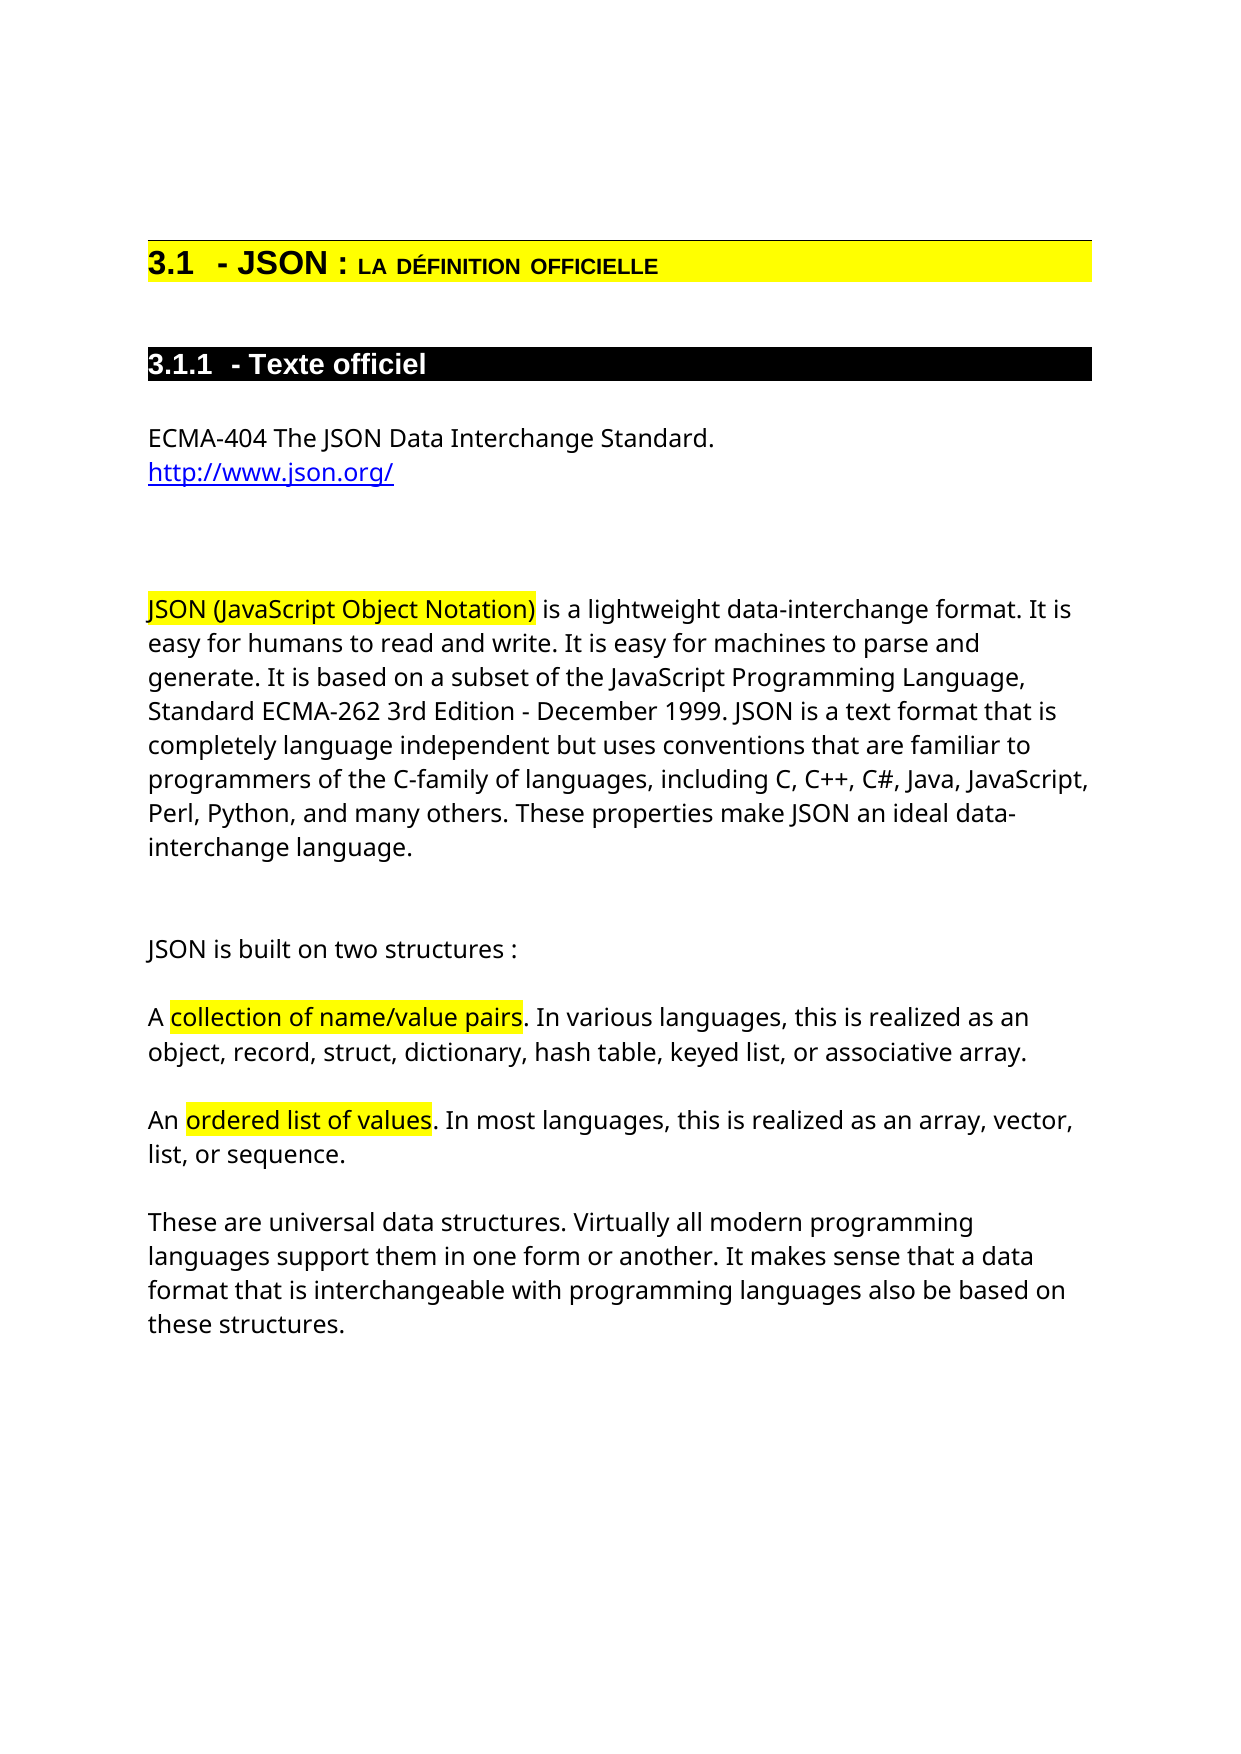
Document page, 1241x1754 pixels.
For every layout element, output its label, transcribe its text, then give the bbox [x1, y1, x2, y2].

text An ordered list of values. In most languages, this is realized as an array, vector, list, or sequence. [148, 1102, 1092, 1170]
text These are universal data structures. Virtually all modern programming languages support them in one form or another. It makes sense that a data format that is interchangeable with programming languages also be based on these structures. [148, 1204, 1092, 1341]
text JSON (JavaScript Object Notation) is a lightweight data-interchange format. It is easy for humans to read and write. It is easy for machines to parse and generate. It is based on a subset of the JavaScript Programming Language, Standard ECMA-262 3rd Edition - December 1999. JSON is a text format that is completely language independent but uses conventions that are familiar to programmers of the C-family of languages, including C, C++, C#, Java, JavaScript, Perl, Python, and many others. These properties make JSON an ideal data-interchange language. [148, 591, 1092, 864]
subtitle - JSON : la définition officielle [148, 241, 1092, 282]
text JSON is built on two structures : [148, 932, 1092, 966]
text ECMA-404 The JSON Data Interchange Standard. [148, 421, 1092, 455]
text A collection of name/value pairs. In various languages, this is realized as an object, record, struct, dictionary, hash table, keyed list, or associative array. [148, 1000, 1092, 1068]
subtitle - Texte officiel [148, 347, 1092, 381]
text http://www.json.org/ [148, 455, 1092, 489]
